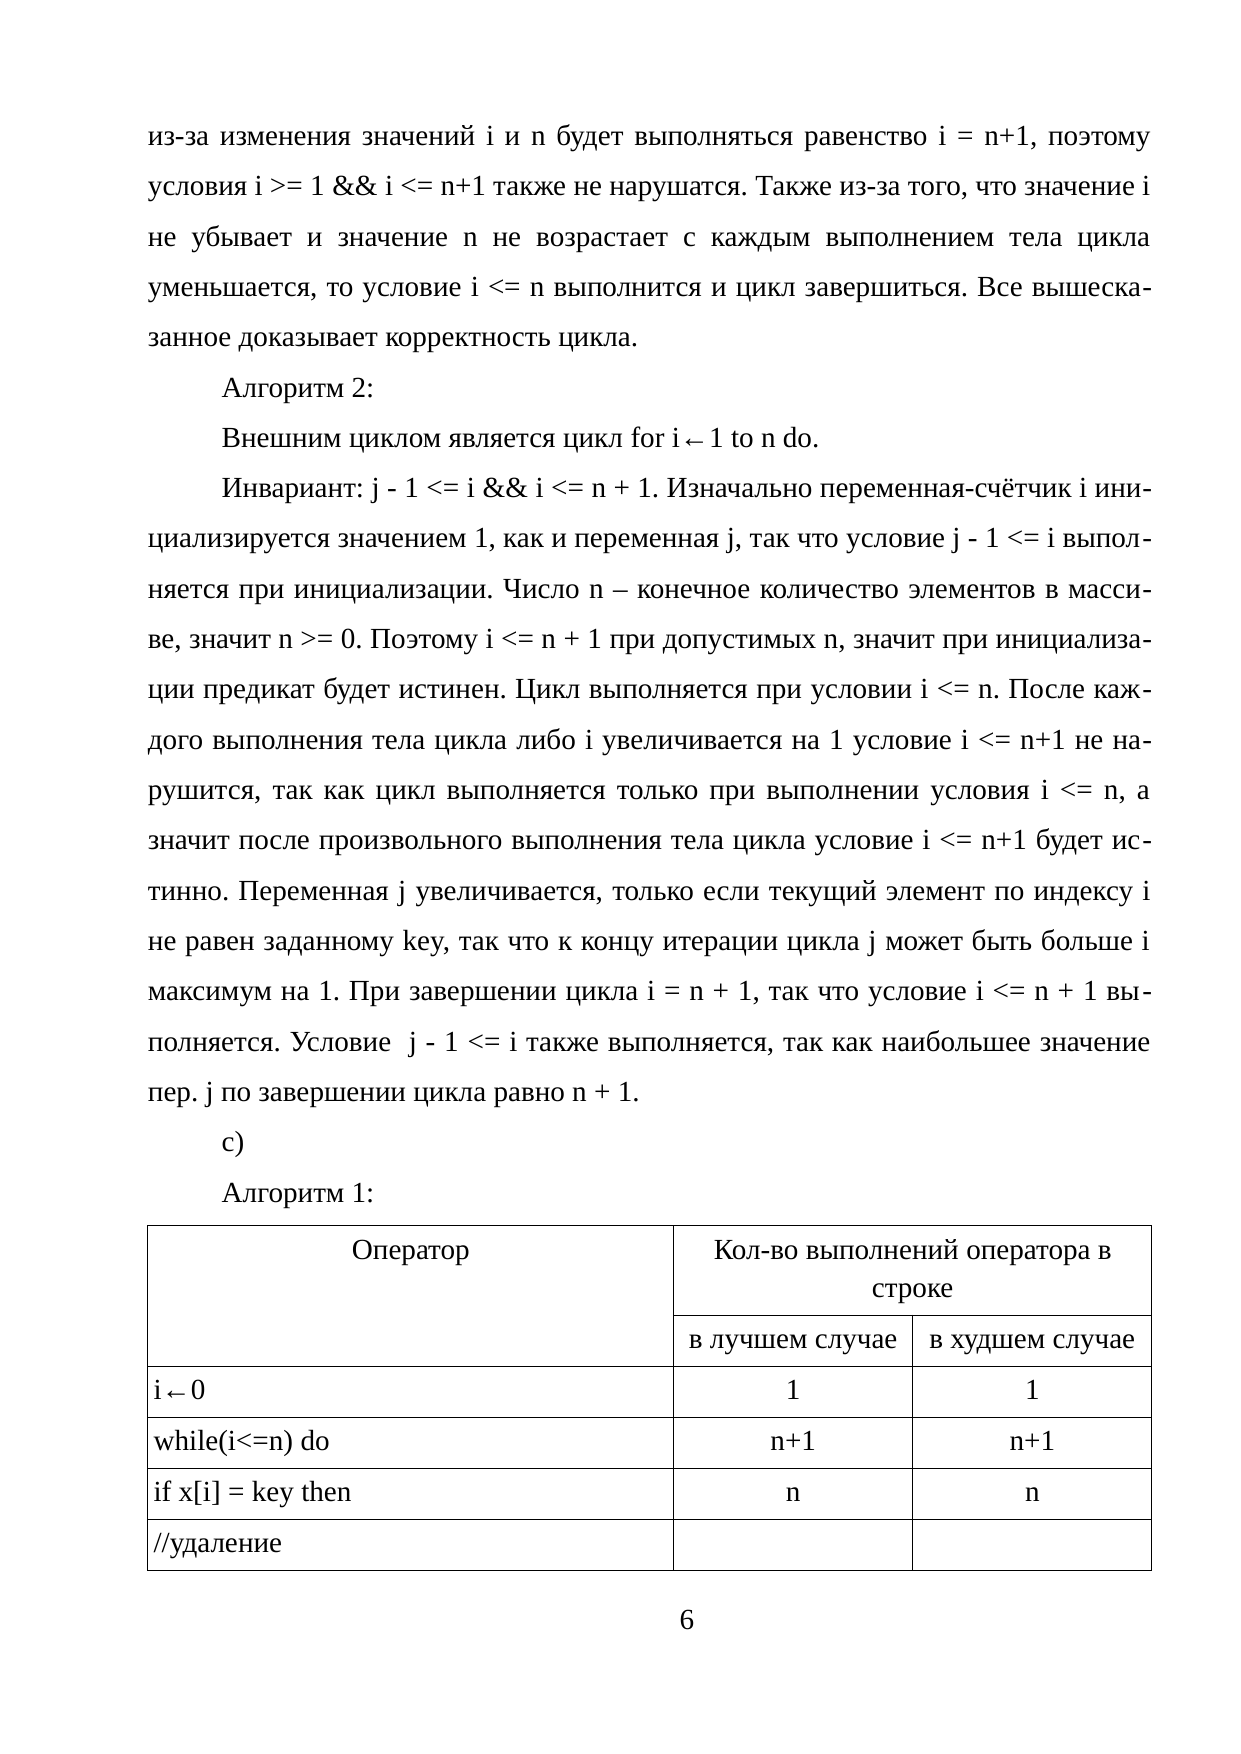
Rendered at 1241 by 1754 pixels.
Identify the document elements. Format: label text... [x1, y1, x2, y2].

table_cell n+1 [674, 1418, 912, 1468]
text из-за изменения значений i и n будет выполняться равенство i = n+1, поэтому условия i >= 1 && i <= n+1 также не нарушатся. Также из-за того, что значение i не убывает и значение n не возрастает с каждым выполнением тела цикла уменьшается, то условие i <= n выполнится и цикл завершиться. Все вышеска­занное доказывает корректность цикла. [148, 118, 1152, 353]
table_cell n+1 [913, 1418, 1151, 1468]
table_cell n [674, 1469, 912, 1519]
text Внешним циклом является цикл for i←1 to n do. [148, 420, 1152, 453]
text c) [148, 1124, 1152, 1158]
table_cell i←0 [148, 1367, 673, 1417]
table_cell //удаление [148, 1520, 673, 1570]
text Алгоритм 2: [148, 370, 1152, 403]
table_header Оператор [148, 1226, 673, 1366]
table_cell [674, 1520, 912, 1570]
table_cell в лучшем случае [674, 1316, 912, 1366]
table_cell while(i<=n) do [148, 1418, 673, 1468]
table_cell if x[i] = key then [148, 1469, 673, 1519]
table_header Кол-во выполнений оператора в строке [674, 1226, 1151, 1314]
text Инвариант: j - 1 <= i && i <= n + 1. Изначально переменная-счётчик i ини­циализируется значением 1, как и переменная j, так что условие j - 1 <= i выпол­няется при инициализации. Число n – конечное количество элементов в масси­ве, значит n >= 0. Поэтому i <= n + 1 при допустимых n, значит при инициализа­ции предикат будет истинен. Цикл выполняется при условии i <= n. После каж­дого выполнения тела цикла либо i увеличивается на 1 условие i <= n+1 не на­рушится, так как цикл выполняется только при выполнении условия i <= n, а значит после произвольного выполнения тела цикла условие i <= n+1 будет ис­тинно. Переменная j увеличивается, только если текущий элемент по индексу i не равен заданному key, так что к концу итерации цикла j может быть больше i максимум на 1. При завершении цикла i = n + 1, так что условие i <= n + 1 вы­полняется. Условие j - 1 <= i также выполняется, так как наибольшее значение пер. j по завершении цикла равно n + 1. [148, 470, 1152, 1108]
table_cell [913, 1520, 1151, 1570]
text Алгоритм 1: [148, 1175, 1152, 1208]
table_cell в худшем случае [913, 1316, 1151, 1366]
table_cell 1 [674, 1367, 912, 1417]
table_cell 1 [913, 1367, 1151, 1417]
table_cell n [913, 1469, 1151, 1519]
